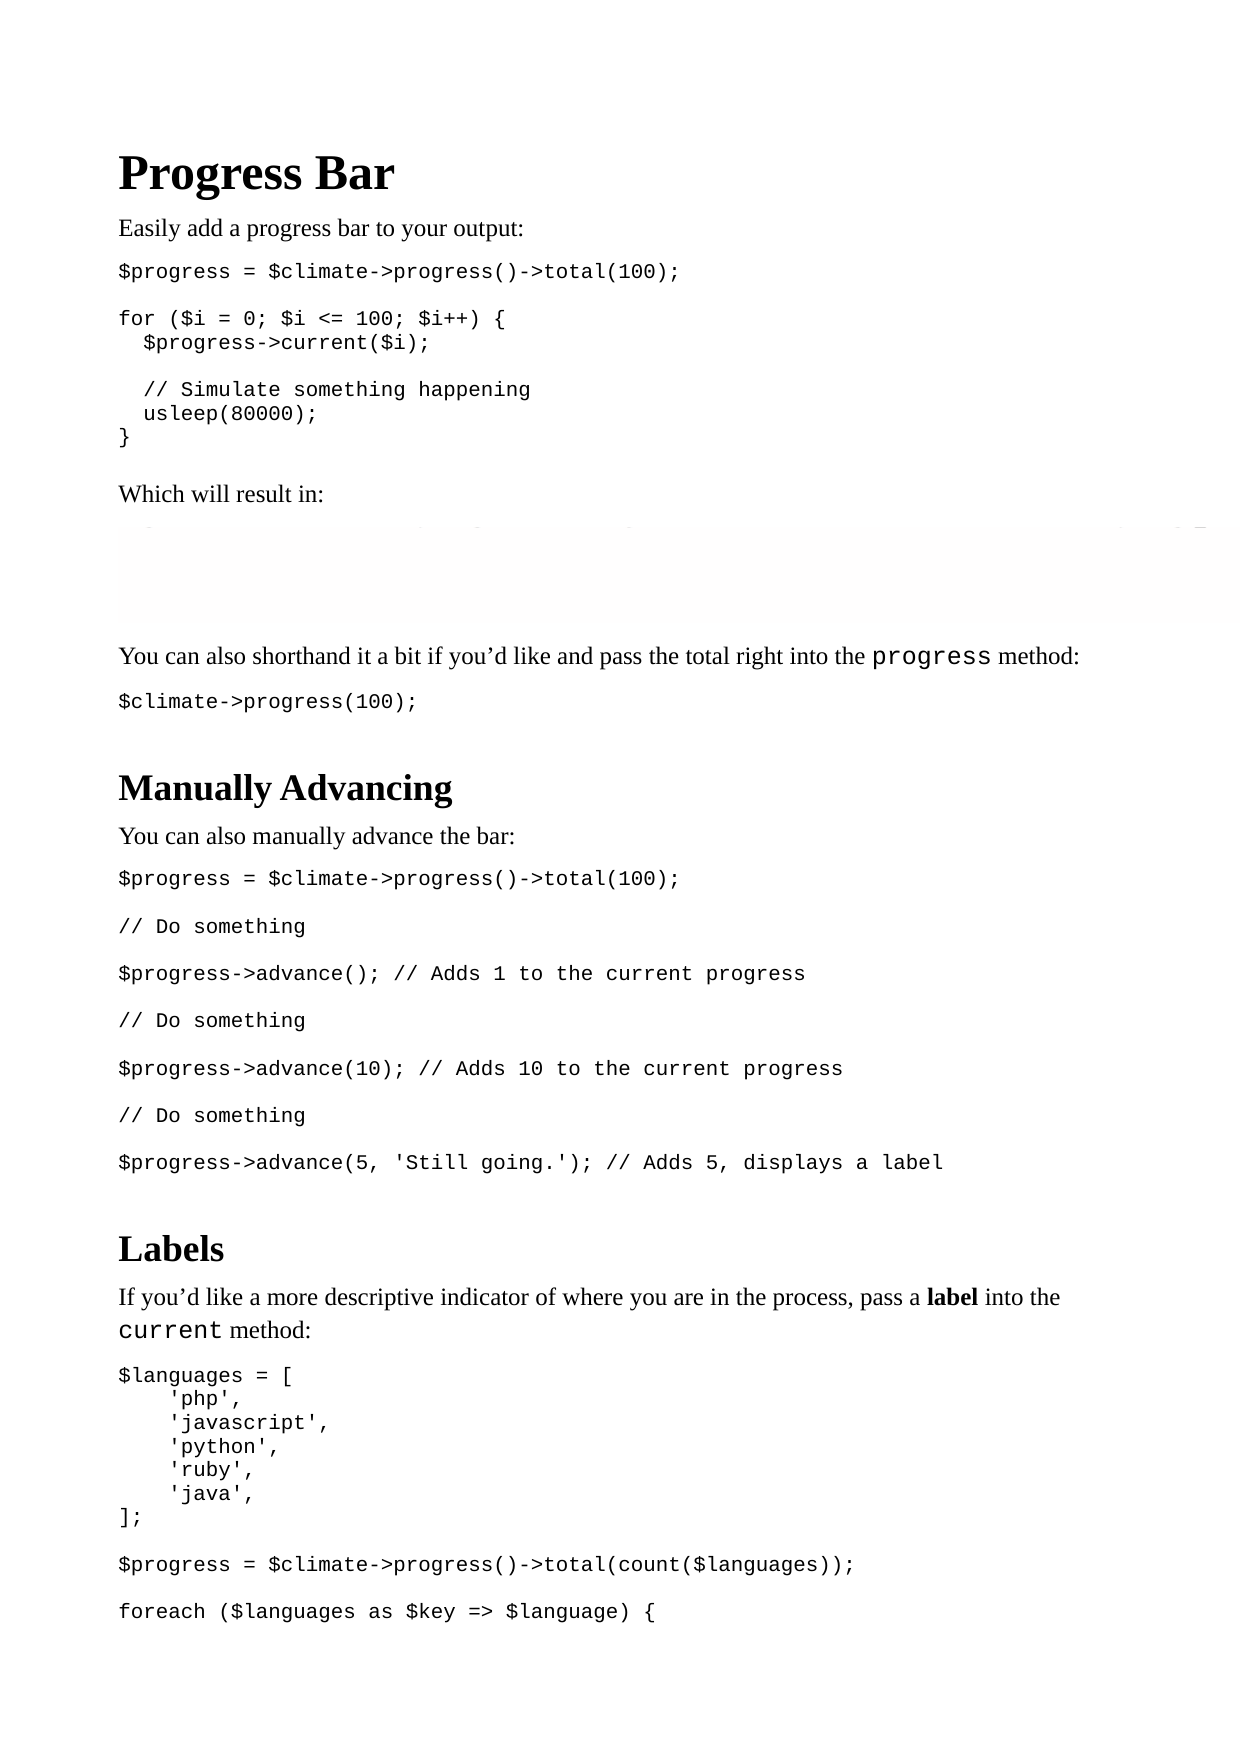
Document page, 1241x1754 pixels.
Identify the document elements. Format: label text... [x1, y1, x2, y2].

text You can also shorthand it a bit if you’d like and pass the total right into the progress method: [118, 641, 1122, 672]
text $climate->progress(100); [118, 691, 1122, 715]
text for ($i = 0; $i <= 100; $i++) { [118, 308, 1122, 332]
text $progress->current($i); [118, 332, 1122, 355]
text $progress = $climate->progress()->total(count($languages)); [118, 1554, 1122, 1577]
text // Do something [118, 916, 1122, 939]
subtitle Labels [118, 1226, 1122, 1269]
text usleep(80000); [118, 403, 1122, 426]
text Which will result in: [118, 479, 1122, 508]
text $progress->advance(10); // Adds 10 to the current progress [118, 1057, 1122, 1081]
text $progress = $climate->progress()->total(100); [118, 261, 1122, 284]
text // Simulate something happening [118, 379, 1122, 403]
subtitle Manually Advancing [118, 765, 1122, 808]
text // Do something [118, 1010, 1122, 1034]
text $progress = $climate->progress()->total(100); [118, 868, 1122, 892]
picture [118, 527, 1241, 623]
text 'php', [118, 1388, 1122, 1412]
text Easily add a progress bar to your output: [118, 213, 1122, 242]
text } [118, 426, 1122, 450]
text $progress->advance(5, 'Still going.'); // Adds 5, displays a label [118, 1152, 1122, 1176]
text 'python', [118, 1436, 1122, 1459]
text foreach ($languages as $key => $language) { [118, 1601, 1122, 1625]
text 'javascript', [118, 1412, 1122, 1436]
text If you’d like a more descriptive indicator of where you are in the process, pass a label into the current method: [118, 1282, 1122, 1346]
text ]; [118, 1507, 1122, 1530]
text 'ruby', [118, 1459, 1122, 1483]
text You can also manually advance the bar: [118, 821, 1122, 849]
text 'java', [118, 1483, 1122, 1507]
text $languages = [ [118, 1365, 1122, 1388]
text $progress->advance(); // Adds 1 to the current progress [118, 963, 1122, 987]
subtitle Progress Bar [118, 143, 1122, 201]
text // Do something [118, 1105, 1122, 1128]
